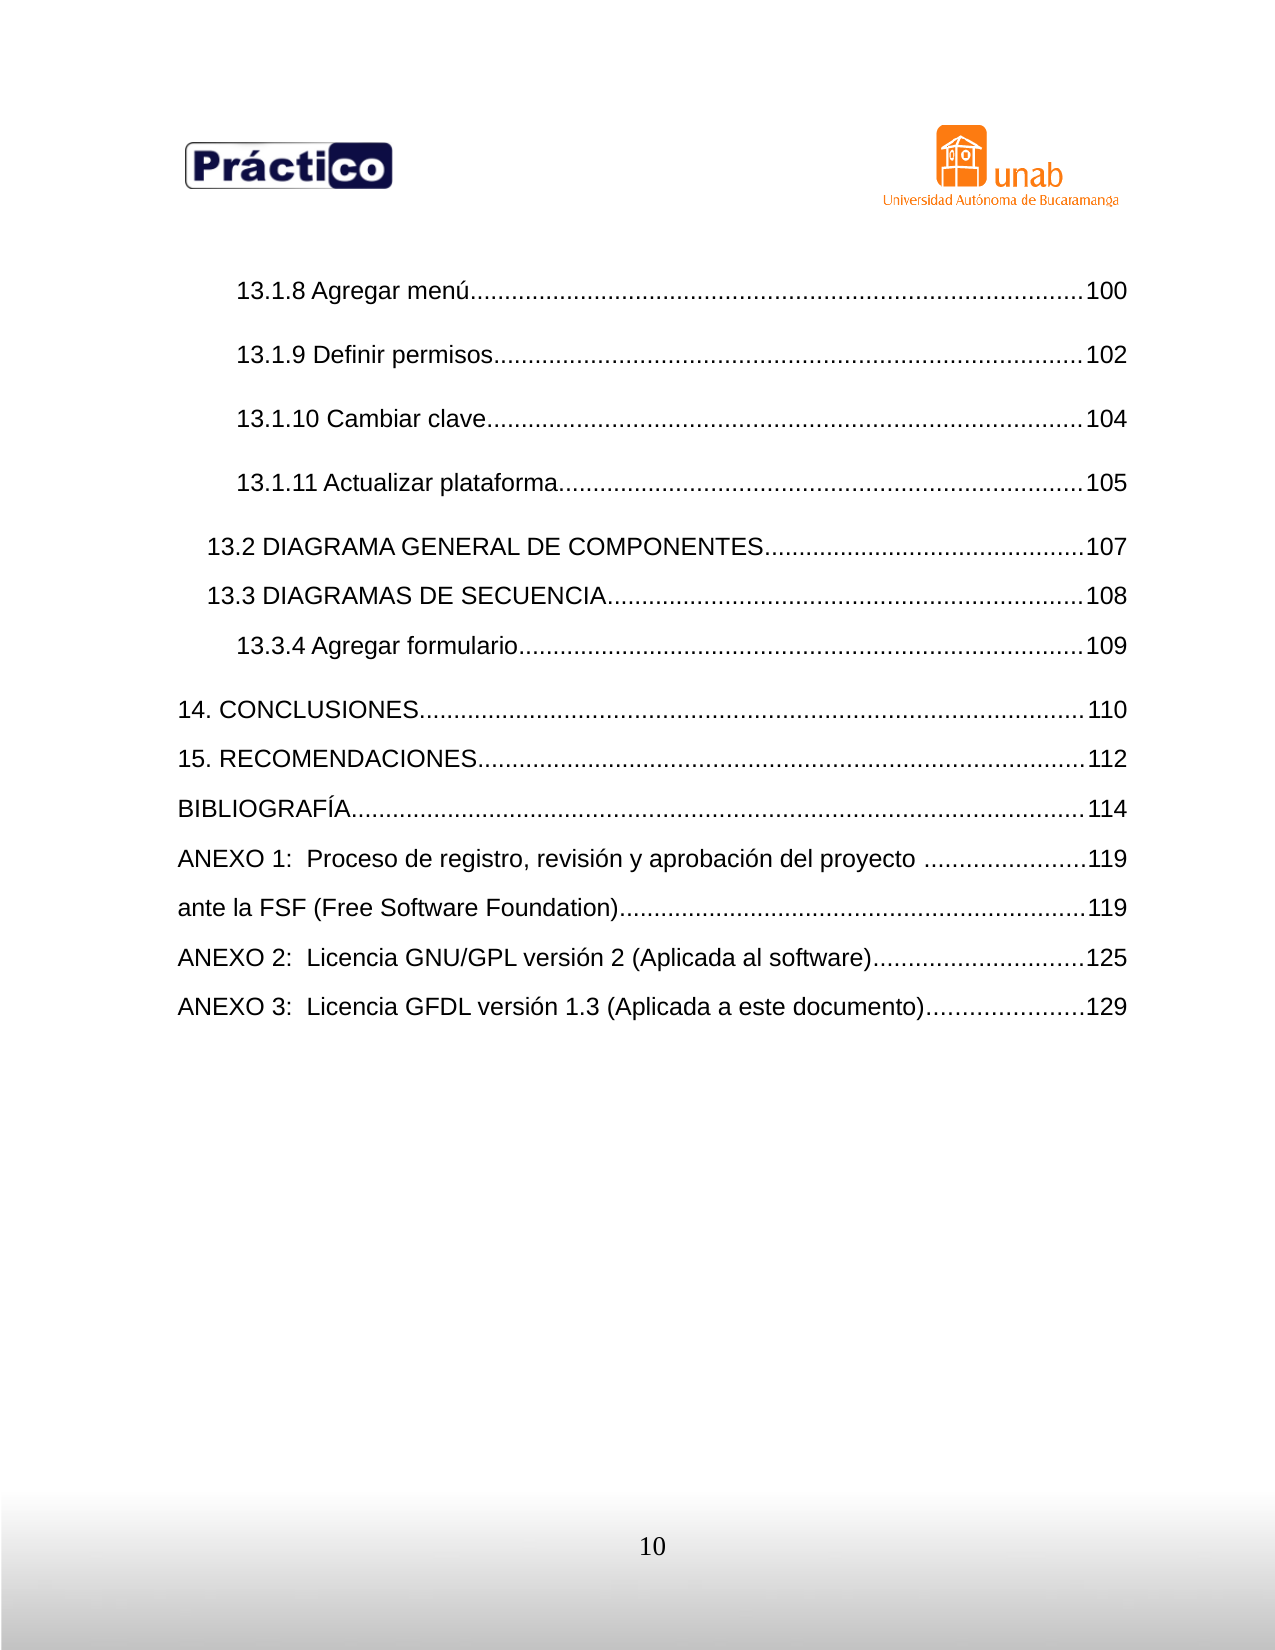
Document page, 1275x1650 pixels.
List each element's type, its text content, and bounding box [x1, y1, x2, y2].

picture [1, 1472, 1275, 1650]
text ante la FSF (Free Software Foundation) 119 [177, 893, 1127, 922]
text BIBLIOGRAFÍA 114 [177, 794, 1127, 823]
text ANEXO 2: Licencia GNU/GPL versión 2 (Aplicada al software) 125 [177, 943, 1127, 972]
text 15. RECOMENDACIONES 112 [177, 744, 1127, 773]
picture [182, 140, 395, 191]
picture [883, 125, 1119, 207]
text ANEXO 3: Licencia GFDL versión 1.3 (Aplicada a este documento) 129 [177, 992, 1127, 1021]
text 13.1.10 Cambiar clave 104 [236, 404, 1127, 433]
text 13.3 DIAGRAMAS DE SECUENCIA 108 [207, 581, 1127, 610]
text 14. CONCLUSIONES 110 [177, 695, 1127, 724]
text 13.1.9 Definir permisos 102 [236, 340, 1127, 369]
text 13.1.11 Actualizar plataforma 105 [236, 468, 1127, 497]
text 13.2 DIAGRAMA GENERAL DE COMPONENTES 107 [207, 532, 1127, 561]
text 13.3.4 Agregar formulario 109 [236, 631, 1127, 660]
text ANEXO 1: Proceso de registro, revisión y aprobación del proyecto 119 [177, 844, 1127, 872]
text 13.1.8 Agregar menú 100 [236, 276, 1127, 305]
